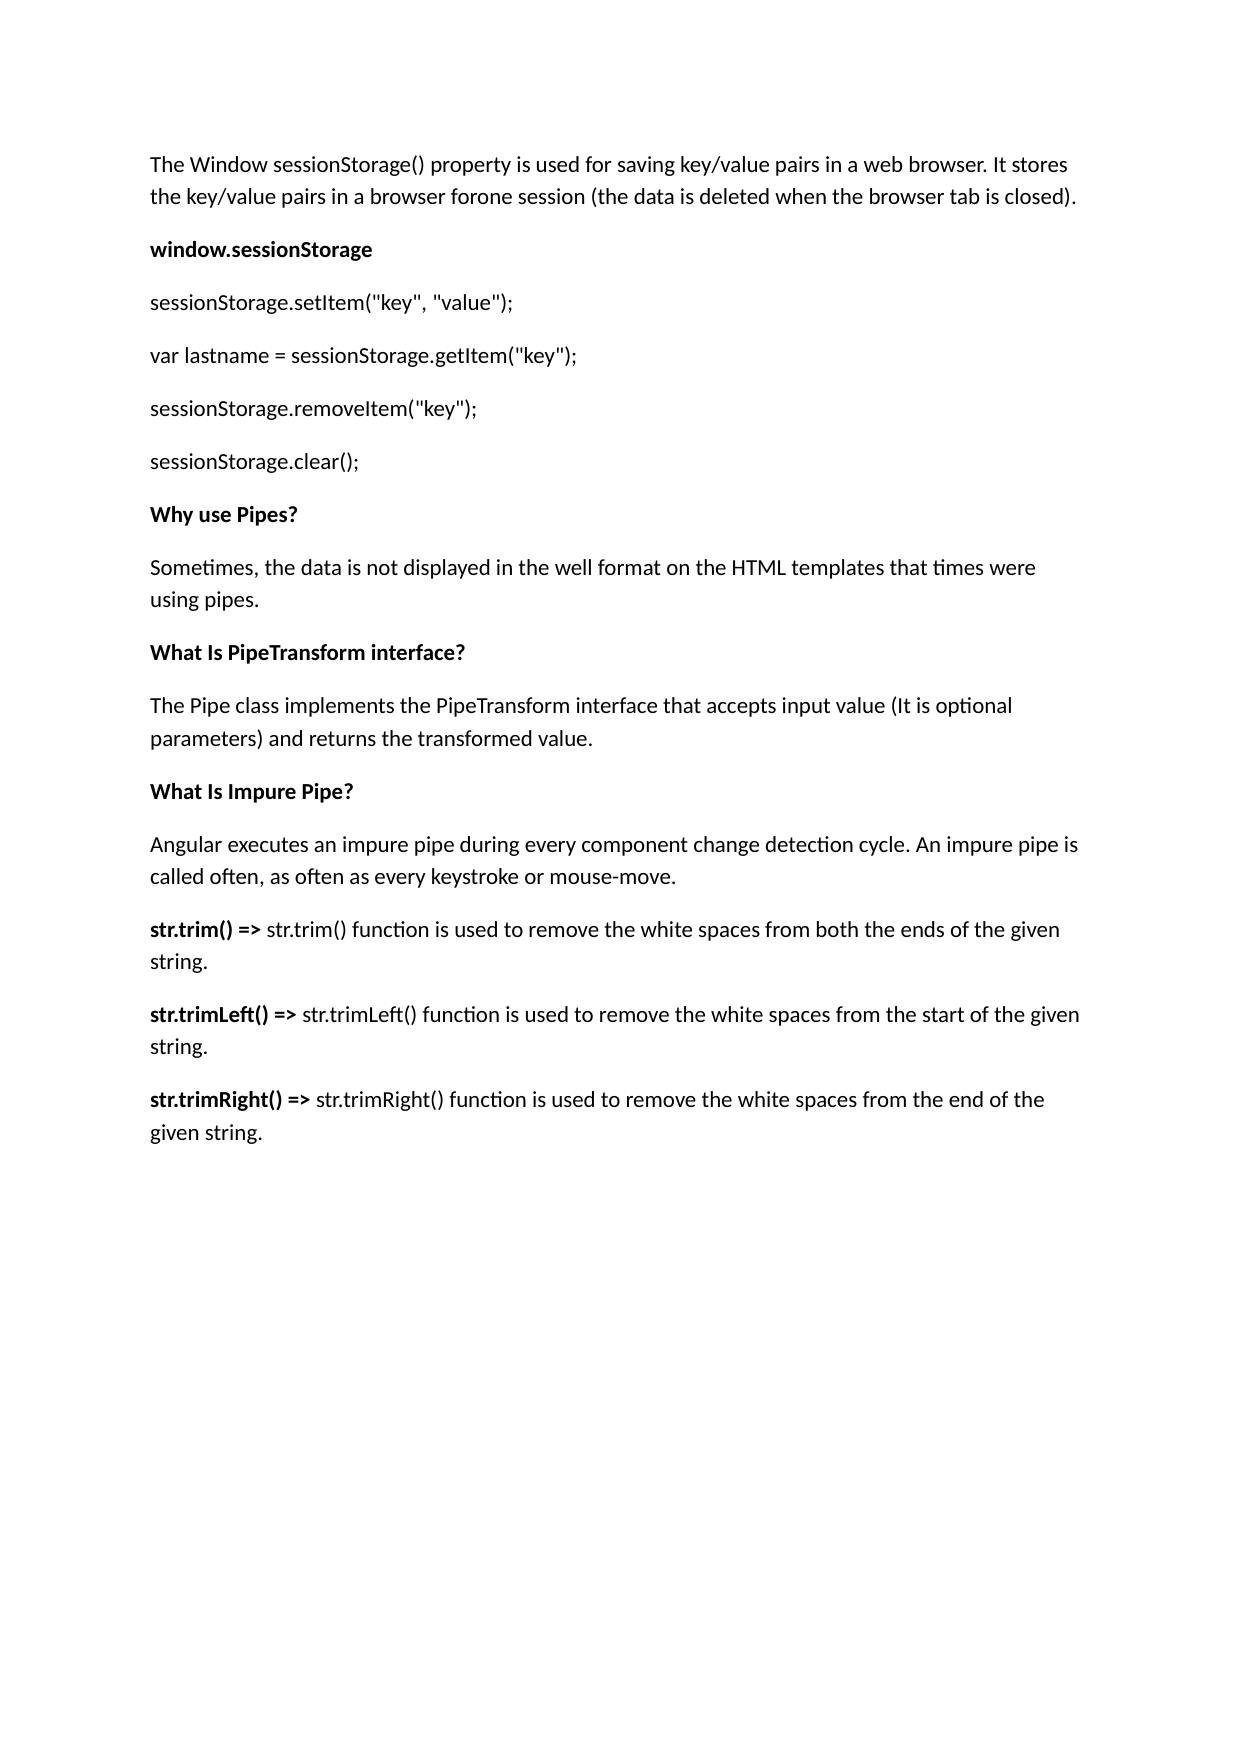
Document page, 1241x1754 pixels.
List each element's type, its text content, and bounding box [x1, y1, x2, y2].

text var lastname = sessionStorage.getItem("key"); [150, 341, 1090, 369]
text What Is Impure Pipe? [150, 777, 1090, 805]
text str.trim() => str.trim() function is used to remove the white spaces from both the ends of the given string. [150, 915, 1090, 975]
text window.sessionStorage [150, 235, 1090, 263]
text sessionStorage.setItem("key", "value"); [150, 288, 1090, 316]
text Why use Pipes? [150, 500, 1090, 528]
text Angular executes an impure pipe during every component change detection cycle. An impure pipe is called often, as often as every keystroke or mouse-move. [150, 830, 1090, 890]
text str.trimLeft() => str.trimLeft() function is used to remove the white spaces from the start of the given string. [150, 1000, 1090, 1060]
text str.trimRight() => str.trimRight() function is used to remove the white spaces from the end of the given string. [150, 1085, 1090, 1146]
text sessionStorage.clear(); [150, 447, 1090, 475]
text The Window sessionStorage() property is used for saving key/value pairs in a web browser. It stores the key/value pairs in a browser forone session (the data is deleted when the browser tab is closed). [150, 150, 1090, 210]
text Sometimes, the data is not displayed in the well format on the HTML templates that times were using pipes. [150, 553, 1090, 613]
text What Is PipeTransform interface? [150, 638, 1090, 667]
text sessionStorage.removeItem("key"); [150, 394, 1090, 422]
text The Pipe class implements the PipeTransform interface that accepts input value (It is optional parameters) and returns the transformed value. [150, 692, 1090, 752]
